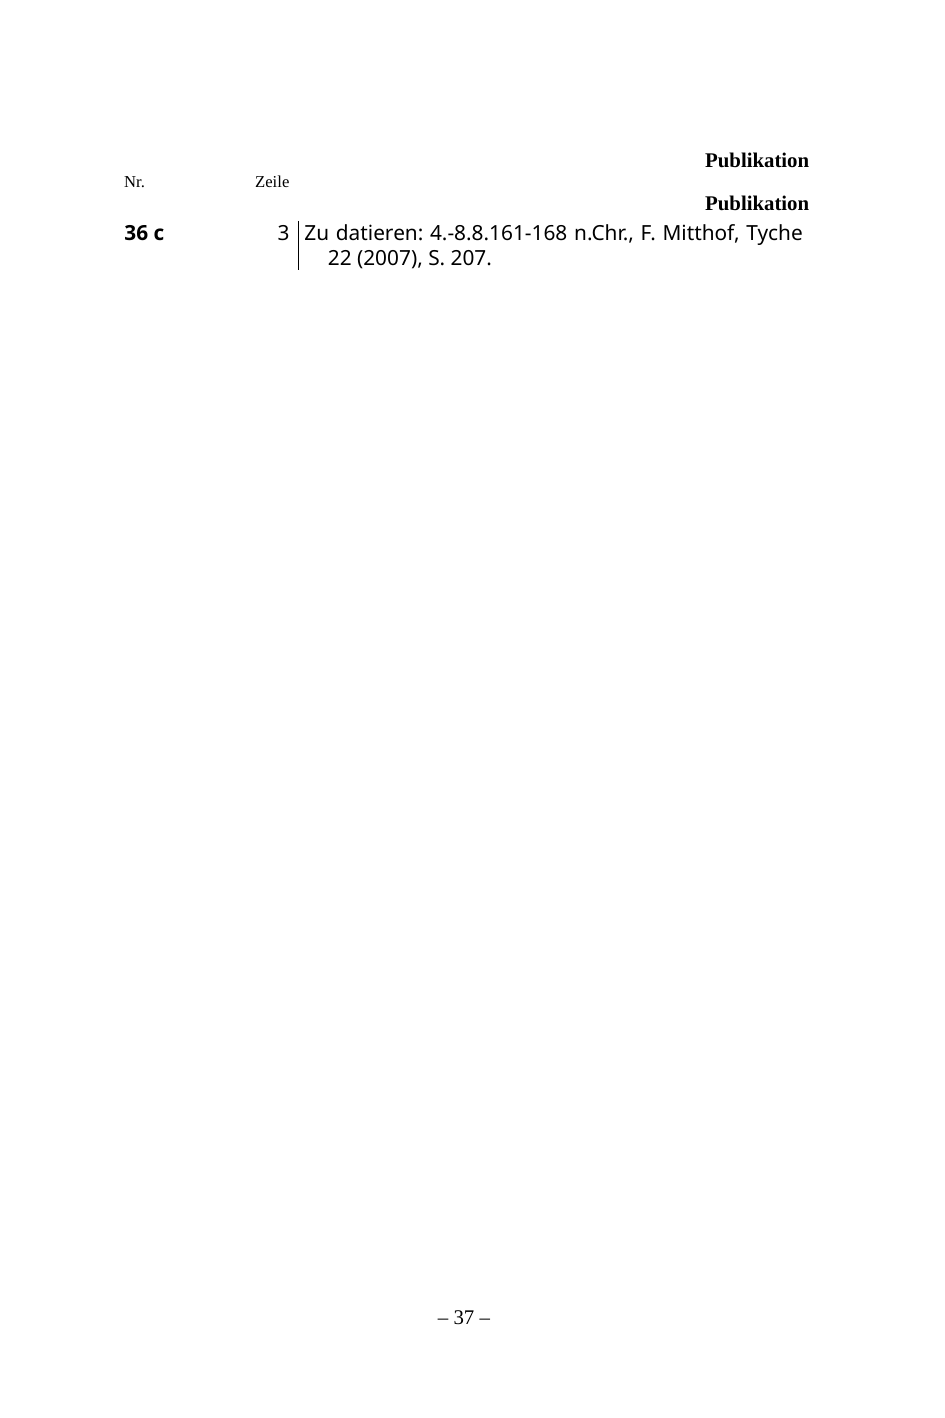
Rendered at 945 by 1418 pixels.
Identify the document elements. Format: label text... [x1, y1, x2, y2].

table_header 3 [207, 221, 298, 270]
table_header 36 c [118, 221, 207, 270]
subtitle Publikation [118, 191, 809, 215]
table_header Zu datieren: 4.-8.8.161-168 n.Chr., F. Mitthof, Tyche 22 (2007), S. 207. [299, 221, 809, 270]
